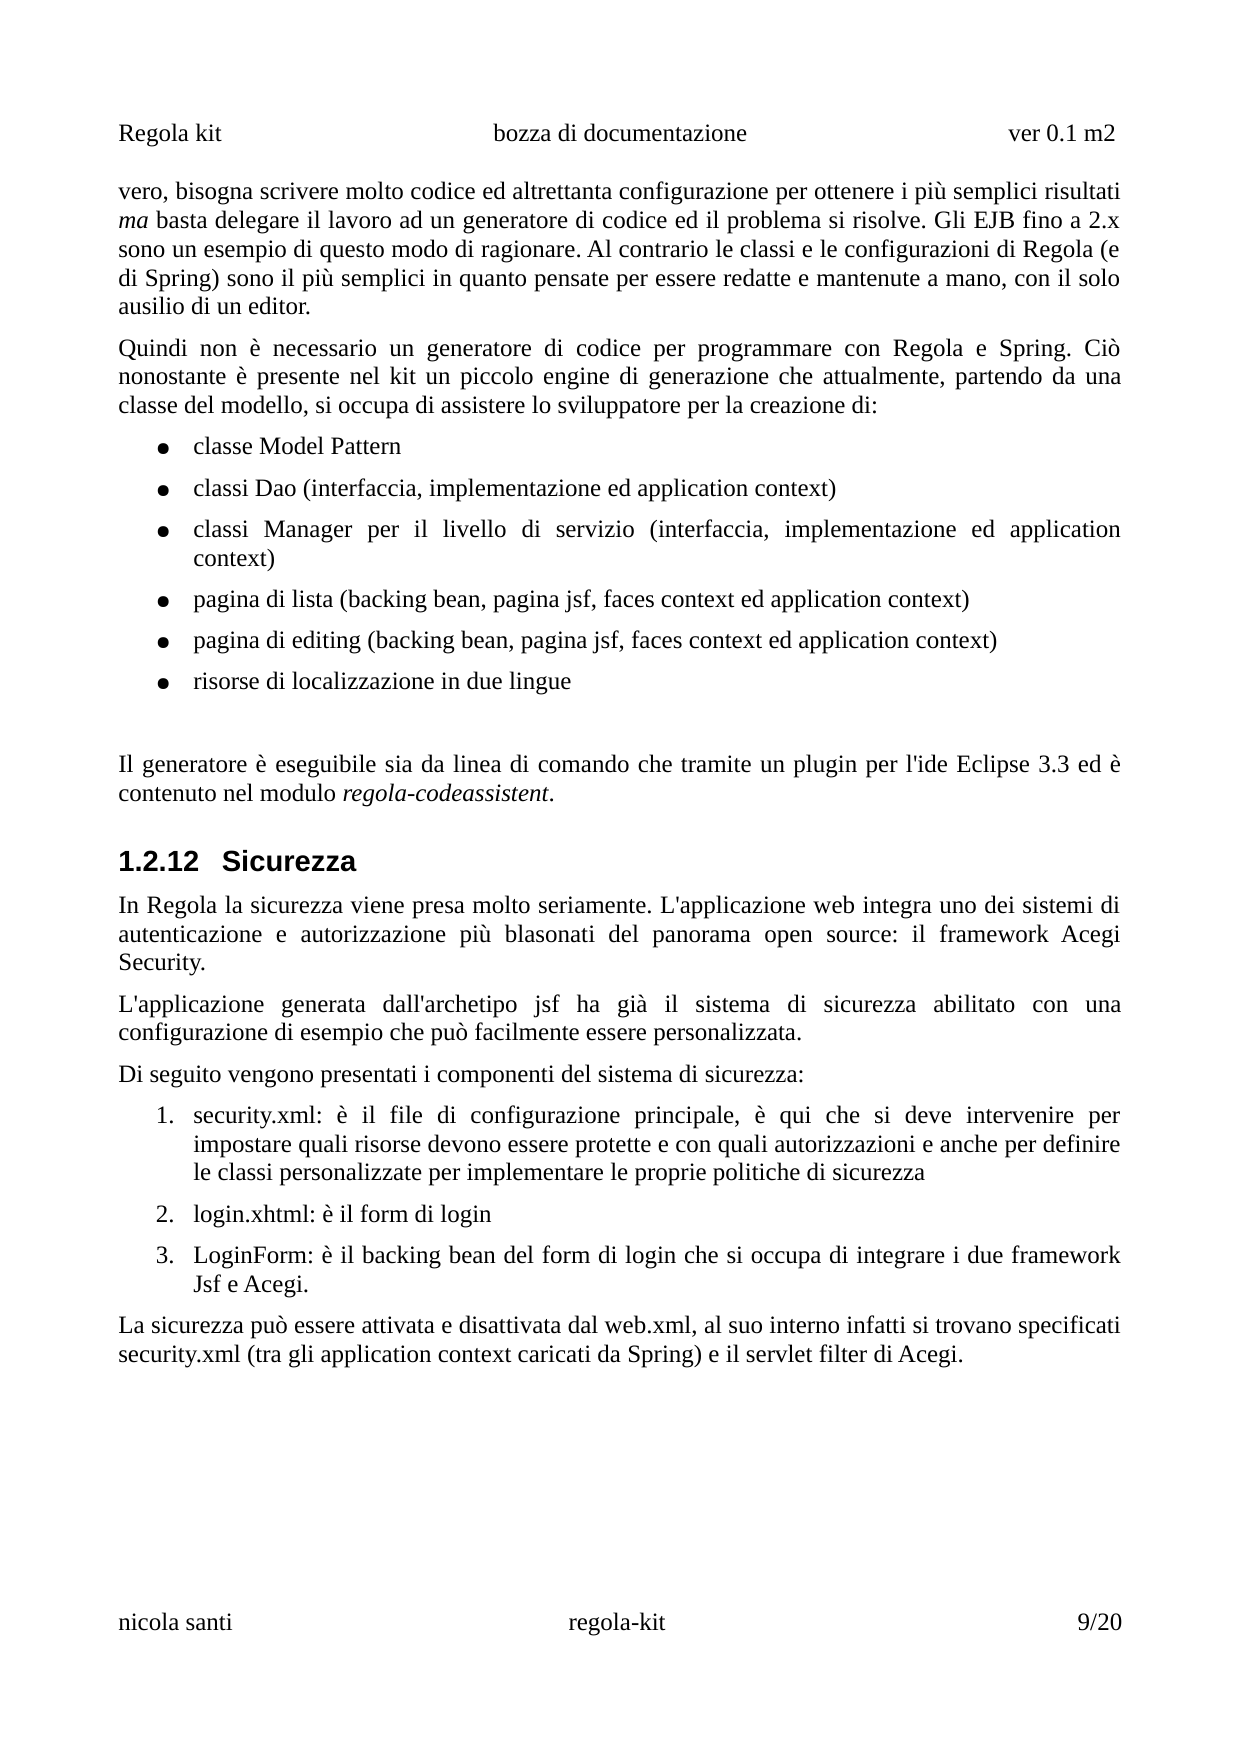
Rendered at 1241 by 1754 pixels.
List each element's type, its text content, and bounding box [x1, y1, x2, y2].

text vero, bisogna scrivere molto codice ed altrettanta configurazione per ottenere i più semplici risultati ma basta delegare il lavoro ad un generatore di codice ed il problema si risolve. Gli EJB fino a 2.x sono un esempio di questo modo di ragionare. Al contrario le classi e le configurazioni di Regola (e di Spring) sono il più semplici in quanto pensate per essere redatte e mantenute a mano, con il solo ausilio di un editor. [118, 176, 1122, 320]
text Il generatore è eseguibile sia da linea di comando che tramite un plugin per l'ide Eclipse 3.3 ed è contenuto nel modulo regola-codeassistent. [118, 749, 1122, 806]
text In Regola la sicurezza viene presa molto seriamente. L'applicazione web integra uno dei sistemi di autenticazione e autorizzazione più blasonati del panorama open source: il framework Acegi Security. [118, 890, 1122, 976]
text Di seguito vengono presentati i componenti del sistema di sicurezza: [118, 1059, 1122, 1087]
list pagina di editing (backing bean, pagina jsf, faces context ed application context) [156, 625, 1122, 654]
list login.xhtml: è il form di login [156, 1199, 1122, 1227]
text L'applicazione generata dall'archetipo jsf ha già il sistema di sicurezza abilitato con una configurazione di esempio che può facilmente essere personalizzata. [118, 989, 1122, 1046]
text La sicurezza può essere attivata e disattivata dal web.xml, al suo interno infatti si trovano specificati security.xml (tra gli application context caricati da Spring) e il servlet filter di Acegi. [118, 1310, 1122, 1367]
list classi Dao (interfaccia, implementazione ed application context) [156, 473, 1122, 501]
list classe Model Pattern [156, 431, 1122, 460]
list LoginForm: è il backing bean del form di login che si occupa di integrare i due framework Jsf e Acegi. [156, 1240, 1122, 1297]
list security.xml: è il file di configurazione principale, è qui che si deve intervenire per impostare quali risorse devono essere protette e con quali autorizzazioni e anche per definire le classi personalizzate per implementare le proprie politiche di sicurezza [156, 1100, 1122, 1186]
list risorse di localizzazione in due lingue [156, 666, 1122, 695]
subtitle Sicurezza [118, 844, 1122, 877]
list pagina di lista (backing bean, pagina jsf, faces context ed application context) [156, 584, 1122, 613]
text Quindi non è necessario un generatore di codice per programmare con Regola e Spring. Ciò nonostante è presente nel kit un piccolo engine di generazione che attualmente, partendo da una classe del modello, si occupa di assistere lo sviluppatore per la creazione di: [118, 333, 1122, 419]
list classi Manager per il livello di servizio (interfaccia, implementazione ed application context) [156, 514, 1122, 571]
